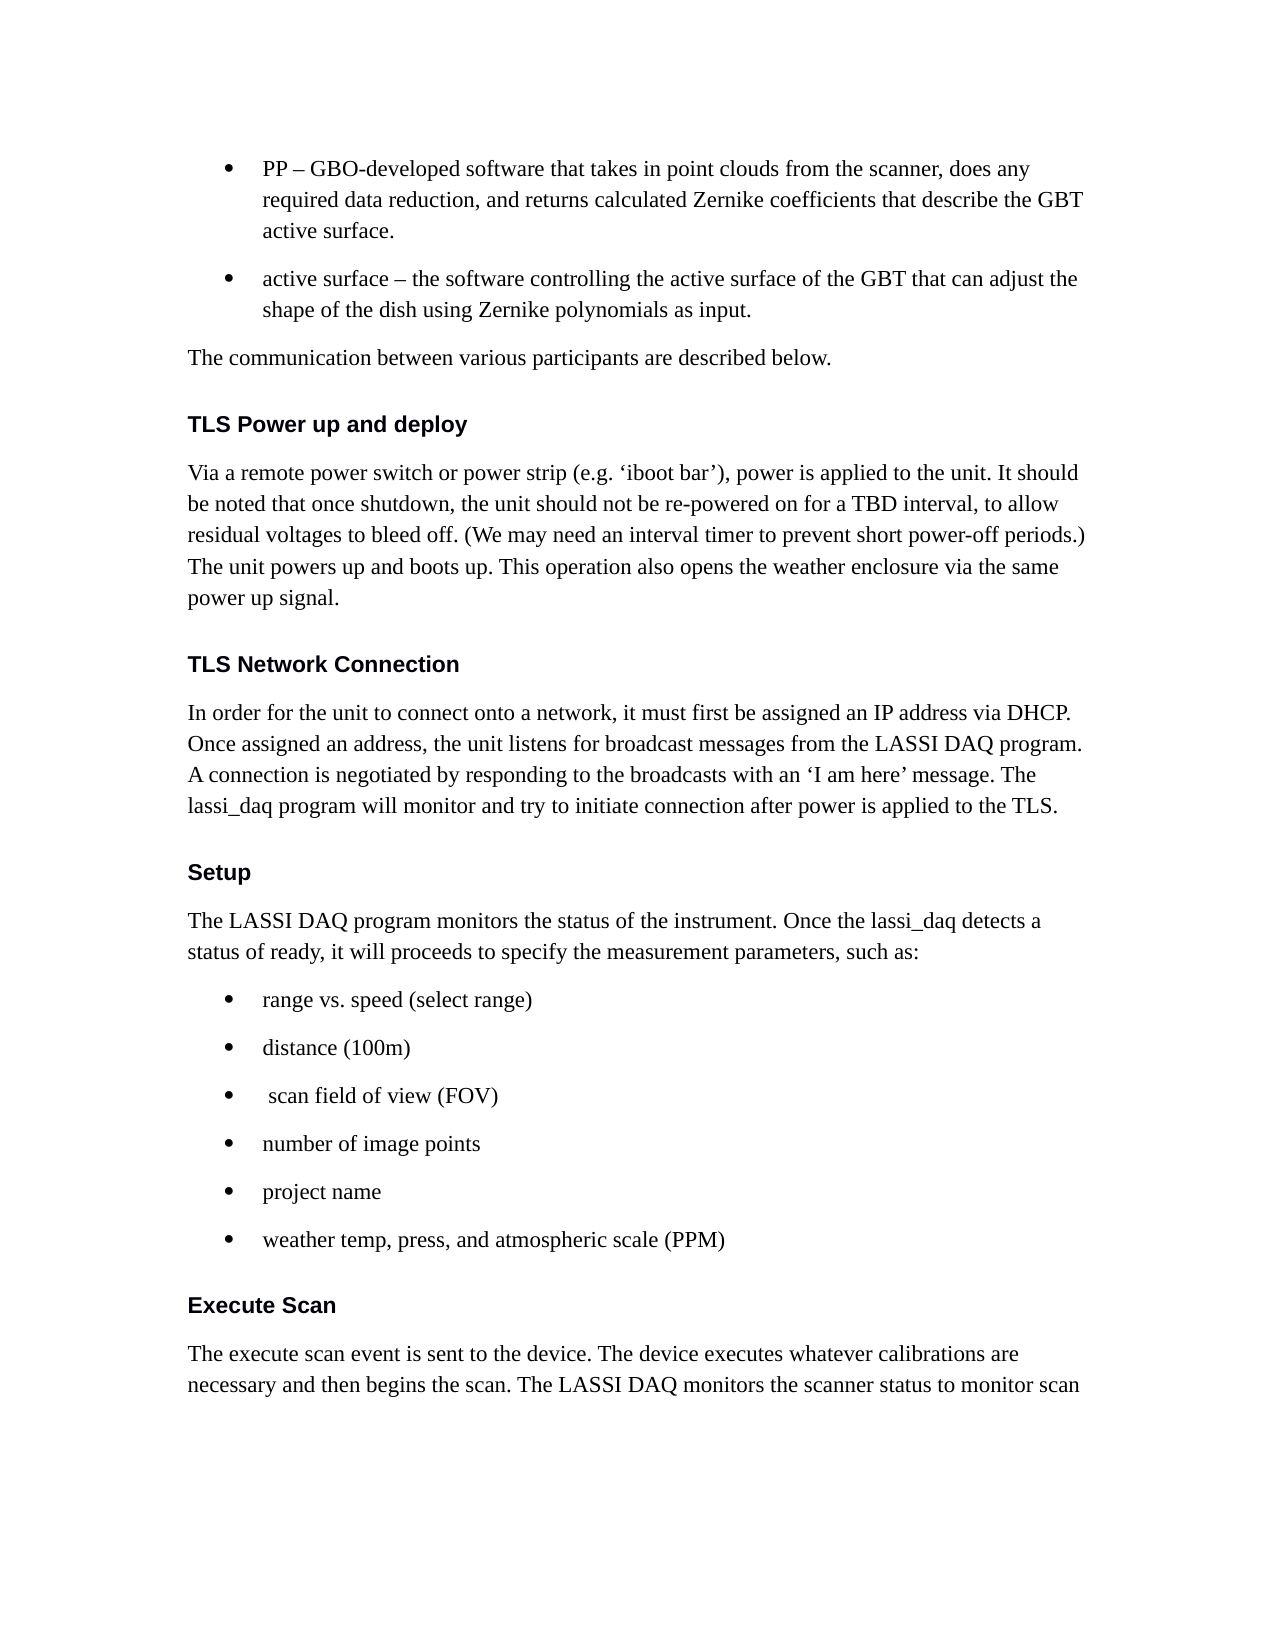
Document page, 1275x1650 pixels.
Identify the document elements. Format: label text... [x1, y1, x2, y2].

text Via a remote power switch or power strip (e.g. ‘iboot bar’), power is applied to the unit. It should be noted that once shutdown, the unit should not be re-powered on for a TBD interval, to allow residual voltages to bleed off. (We may need an interval timer to prevent short power-off periods.) The unit powers up and boots up. This operation also opens the weather enclosure via the same power up signal. [187, 454, 1087, 610]
text In order for the unit to connect onto a network, it must first be assigned an IP address via DHCP. Once assigned an address, the unit listens for broadcast messages from the LASSI DAQ program. A connection is negotiated by responding to the broadcasts with an ‘I am here’ message. The lassi_daq program will monitor and try to initiate connection after power is applied to the TLS. [187, 694, 1087, 819]
text Setup [187, 850, 1087, 885]
list project name [225, 1173, 1087, 1204]
list distance (100m) [225, 1029, 1087, 1060]
list active surface – the software controlling the active surface of the GBT that can adjust the shape of the dish using Zernike polynomials as input. [225, 260, 1087, 323]
text TLS Network Connection [187, 642, 1087, 677]
text The communication between various participants are described below. [187, 339, 1087, 371]
text TLS Power up and deploy [187, 402, 1087, 437]
list range vs. speed (select range) [225, 981, 1087, 1012]
text Execute Scan [187, 1283, 1087, 1319]
list weather temp, press, and atmospheric scale (PPM) [225, 1221, 1087, 1252]
list PP – GBO-developed software that takes in point clouds from the scanner, does any required data reduction, and returns calculated Zernike coefficients that describe the GBT active surface. [225, 150, 1087, 244]
list scan field of view (FOV) [225, 1077, 1087, 1108]
text The LASSI DAQ program monitors the status of the instrument. Once the lassi_daq detects a status of ready, it will proceeds to specify the measurement parameters, such as: [187, 902, 1087, 964]
text The execute scan event is sent to the device. The device executes whatever calibrations are necessary and then begins the scan. The LASSI DAQ monitors the scanner status to monitor scan [187, 1335, 1087, 1398]
list number of image points [225, 1125, 1087, 1156]
